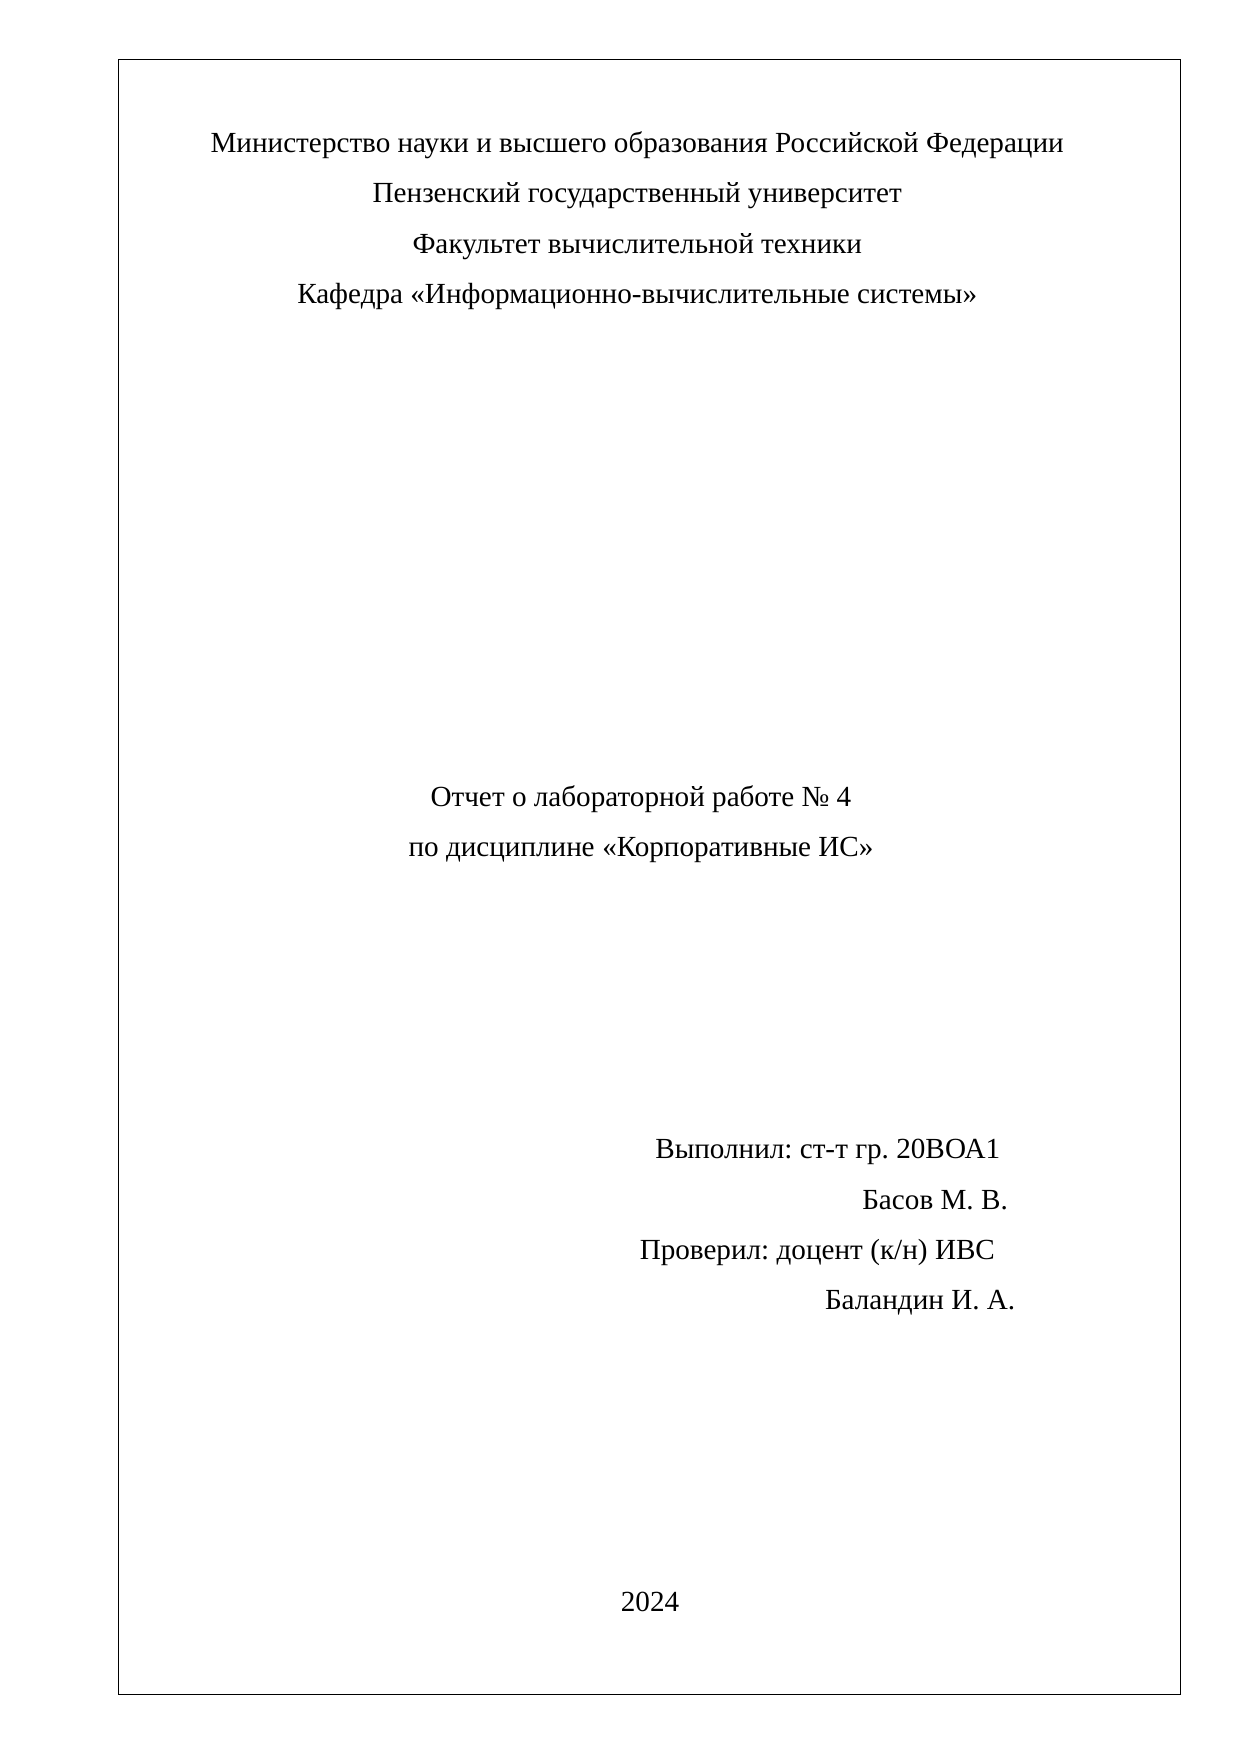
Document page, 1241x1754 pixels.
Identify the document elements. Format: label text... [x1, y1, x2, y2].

text по дисциплине «Корпоративные ИС» [119, 829, 1165, 863]
text Проверил: доцент (к/н) ИВС [119, 1232, 1165, 1266]
text Пензенский государственный университет [119, 176, 1165, 209]
text Выполнил: ст-т гр. 20ВОА1 [119, 1131, 1165, 1165]
text 2024 [134, 1584, 1165, 1618]
text Басов М. В. [119, 1182, 1165, 1215]
text Баландин И. А. [119, 1282, 1165, 1316]
text Кафедра «Информационно-вычислительные системы» [119, 276, 1165, 310]
text Министерство науки и высшего образования Российской Федерации [119, 125, 1165, 159]
text Факультет вычислительной техники [119, 226, 1165, 259]
text Отчет о лабораторной работе № 4 [119, 779, 1165, 813]
